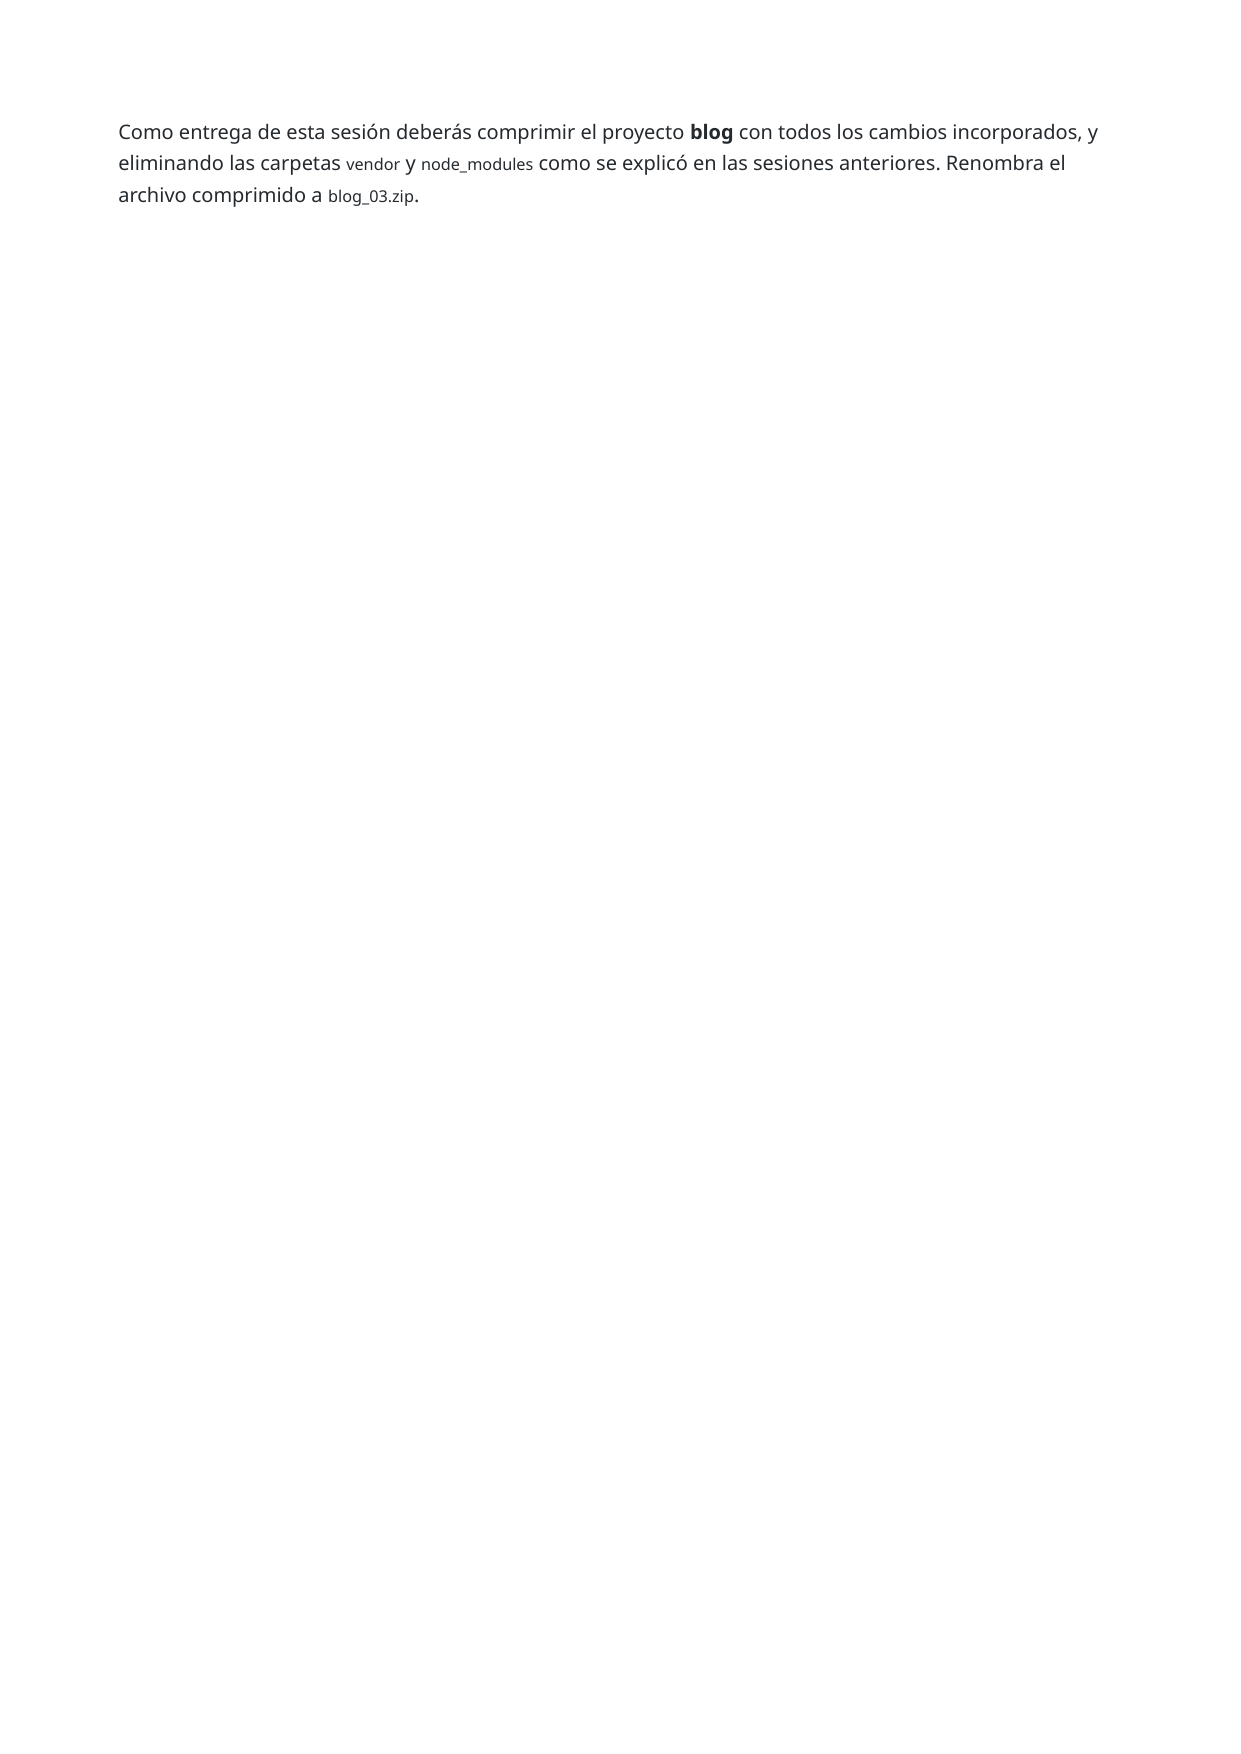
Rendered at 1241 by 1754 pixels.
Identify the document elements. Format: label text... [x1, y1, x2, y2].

text Como entrega de esta sesión deberás comprimir el proyecto blog con todos los cambios incorporados, y eliminando las carpetas vendor y node_modules como se explicó en las sesiones anteriores. Renombra el archivo comprimido a blog_03.zip. [118, 118, 1122, 208]
